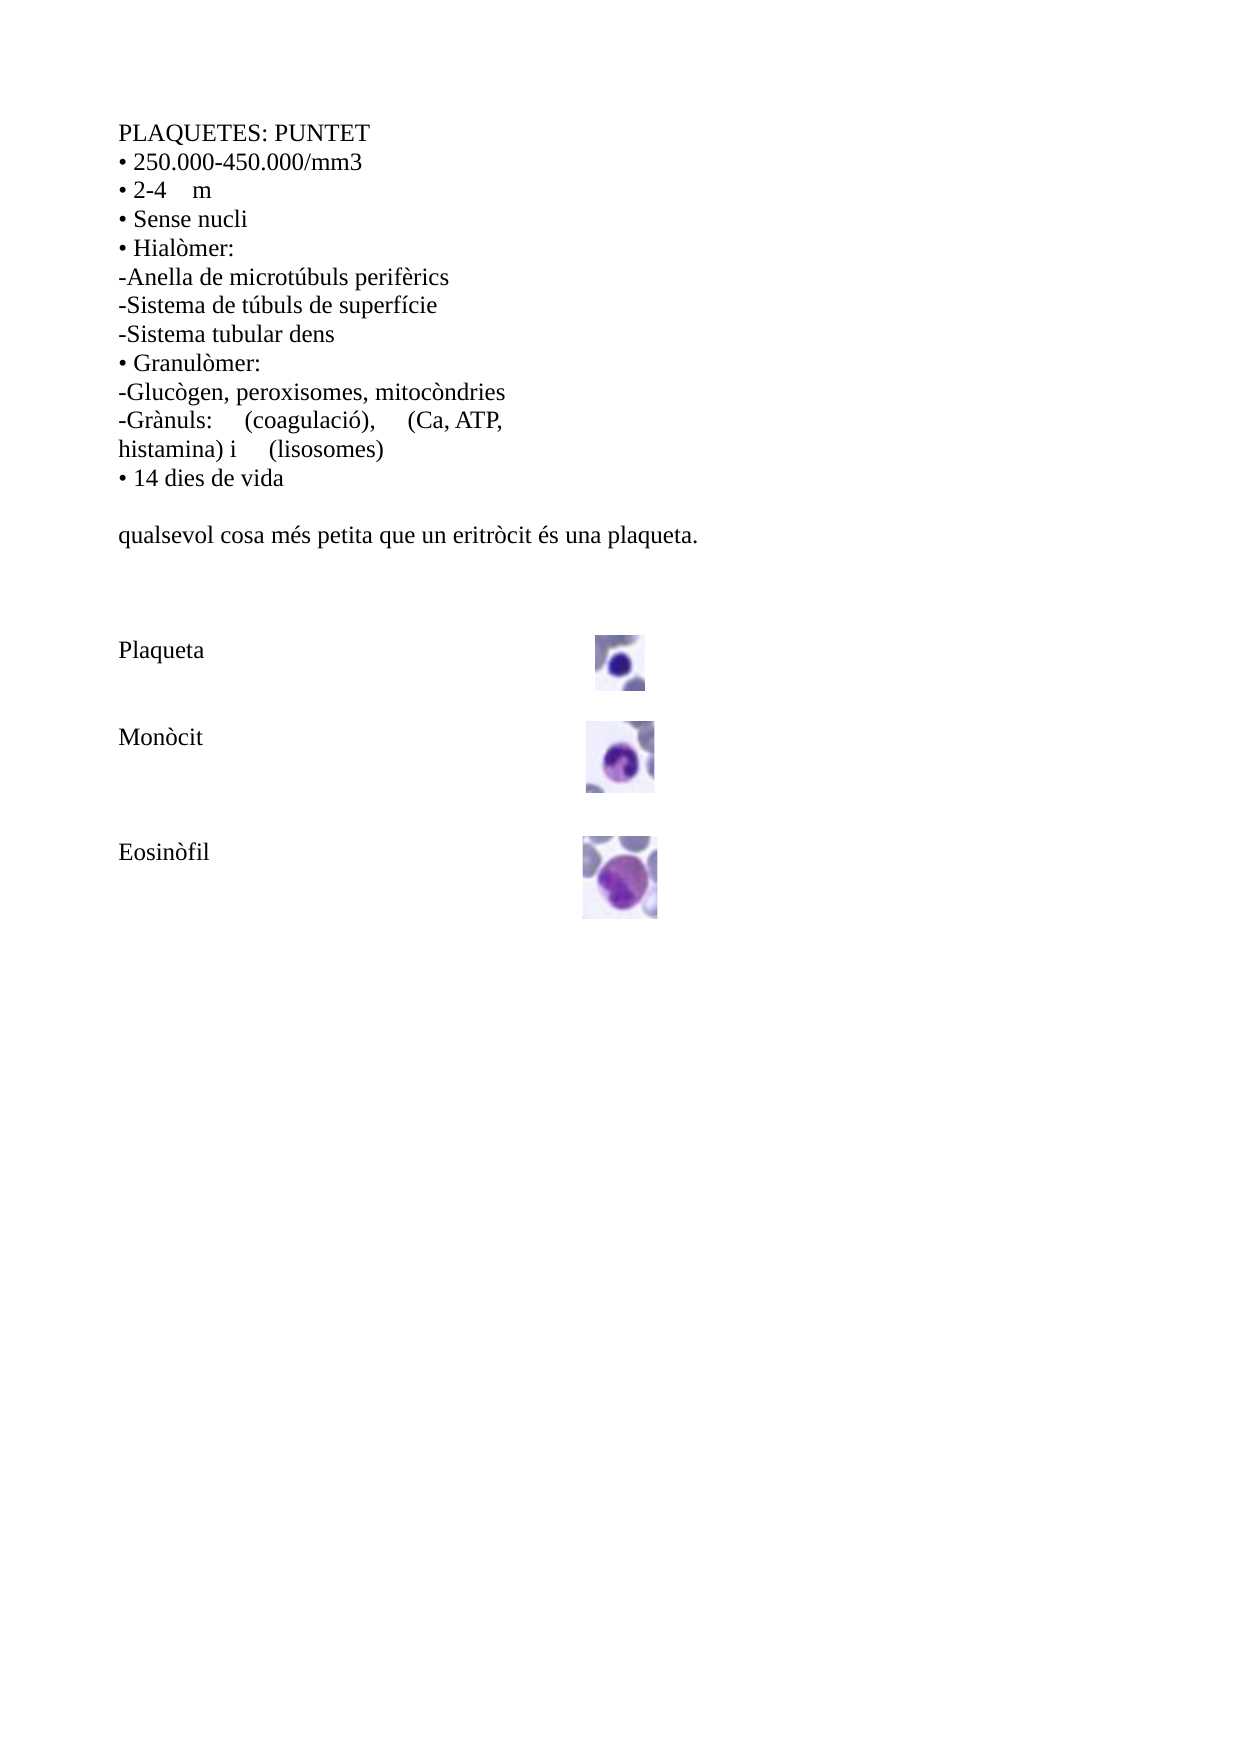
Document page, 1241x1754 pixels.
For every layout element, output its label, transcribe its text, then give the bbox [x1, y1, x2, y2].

text [645, 636, 1122, 664]
text -Sistema tubular dens [118, 319, 1122, 348]
picture [595, 635, 645, 691]
text • 250.000-450.000/mm3 [118, 147, 1122, 176]
text Plaqueta [118, 636, 595, 664]
text Eosinòfil [118, 837, 582, 866]
text histamina) i  (lisosomes) [118, 434, 1122, 463]
picture [585, 721, 655, 793]
text Monòcit [118, 722, 585, 751]
text -Anella de microtúbuls perifèrics [118, 262, 1122, 291]
text • Sense nucli [118, 204, 1122, 233]
text • Granulòmer: [118, 348, 1122, 377]
text -Glucògen, peroxisomes, mitocòndries [118, 377, 1122, 406]
text PLAQUETES: PUNTET [118, 118, 1122, 147]
text • 14 dies de vida [118, 463, 1122, 492]
text [658, 837, 1122, 866]
text • 2-4 m [118, 176, 1122, 204]
text qualsevol cosa més petita que un eritròcit és una plaqueta. [118, 521, 1122, 549]
text [655, 722, 1122, 751]
picture [582, 836, 658, 919]
text • Hialòmer: [118, 233, 1122, 262]
text -Sistema de túbuls de superfície [118, 291, 1122, 319]
text -Grànuls:  (coagulació),  (Ca, ATP, [118, 406, 1122, 434]
